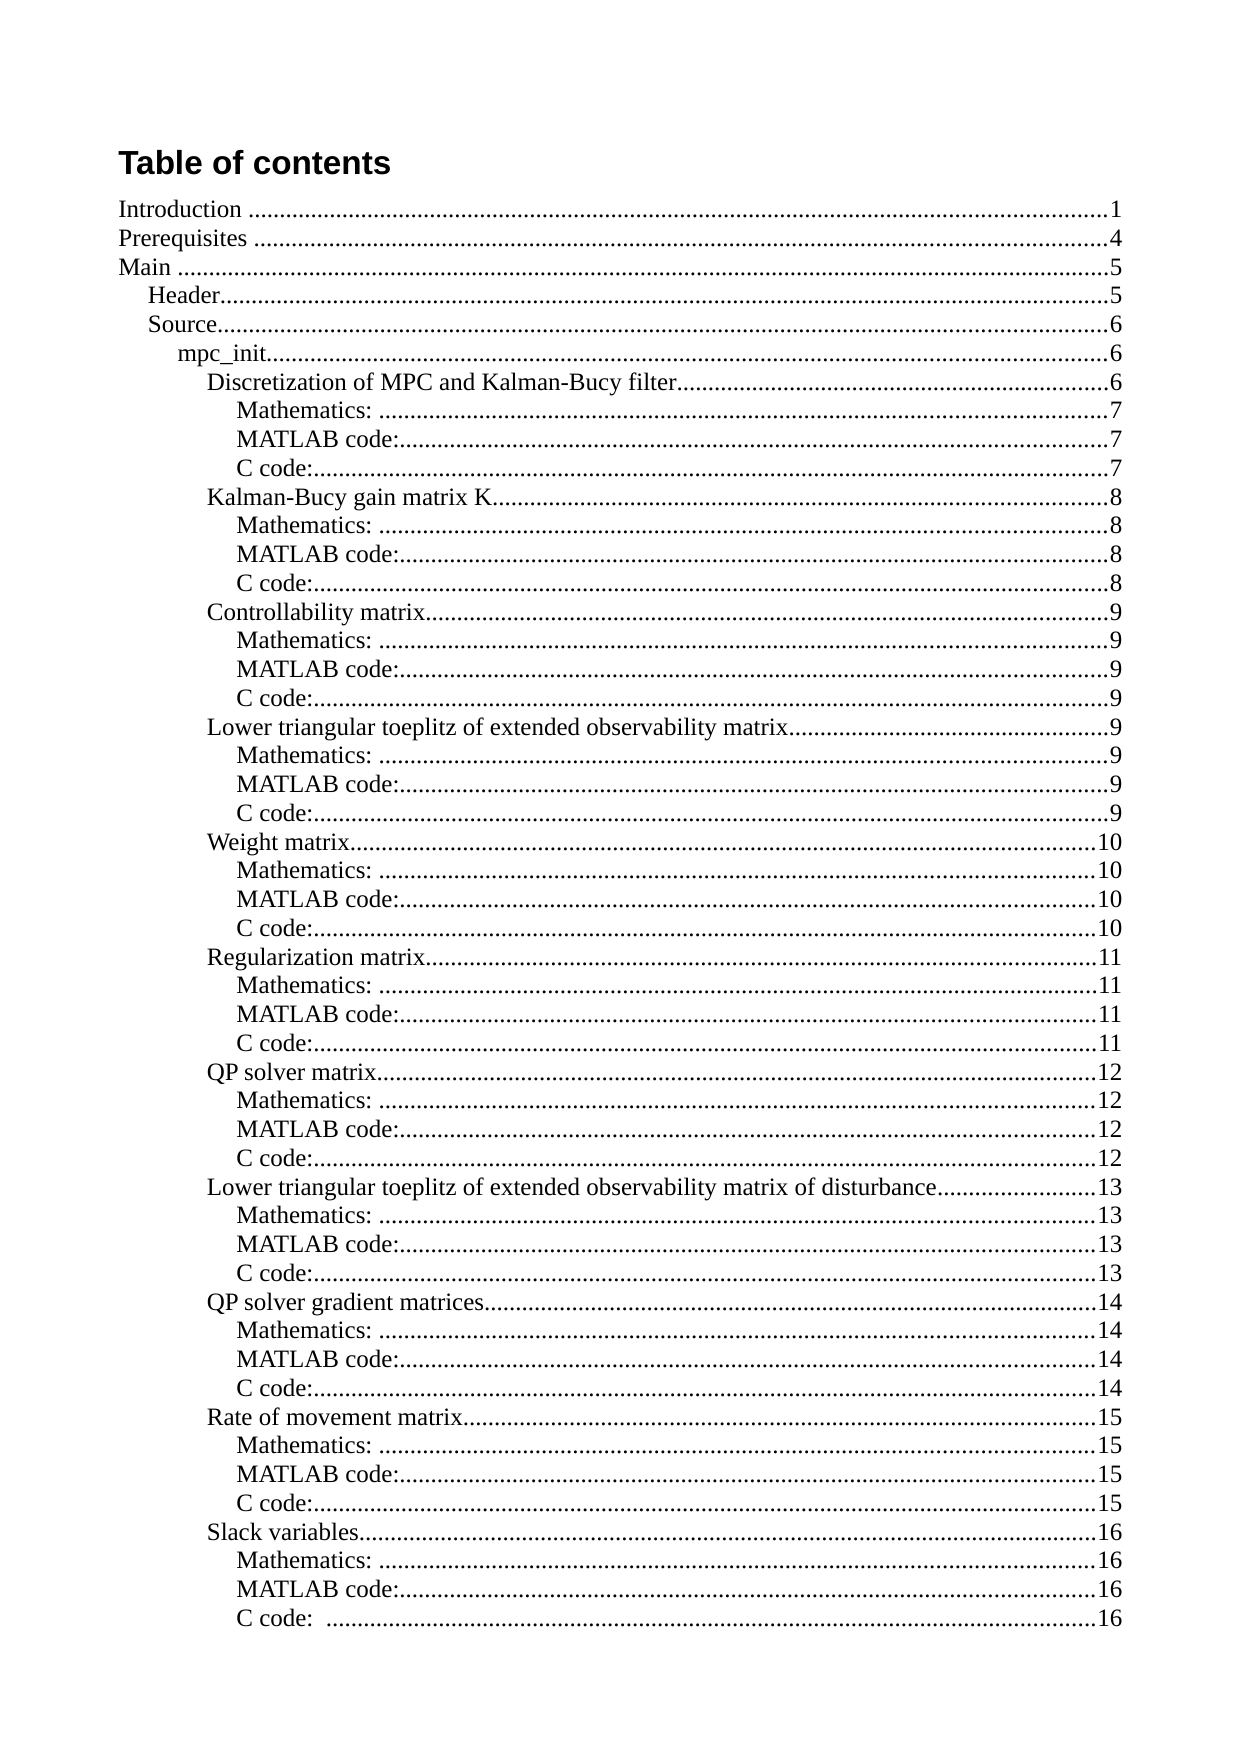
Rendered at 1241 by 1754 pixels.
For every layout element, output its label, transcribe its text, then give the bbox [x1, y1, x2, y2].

text mpc_init 6 [177, 338, 1122, 367]
text Mathematics: 14 [236, 1315, 1122, 1344]
text MATLAB code: 9 [236, 769, 1122, 798]
text Controllability matrix 9 [207, 597, 1122, 625]
text C code: 8 [236, 568, 1122, 597]
text Mathematics: 16 [236, 1545, 1122, 1574]
text Mathematics: 9 [236, 625, 1122, 654]
text C code: 9 [236, 683, 1122, 712]
text Mathematics: 7 [236, 395, 1122, 424]
text MATLAB code: 10 [236, 884, 1122, 913]
text C code: 10 [236, 913, 1122, 942]
text Discretization of MPC and Kalman-Bucy filter 6 [207, 367, 1122, 395]
text Lower triangular toeplitz of extended observability matrix of disturbance 13 [207, 1172, 1122, 1200]
text MATLAB code: 8 [236, 539, 1122, 568]
text Mathematics: 13 [236, 1200, 1122, 1229]
text C code: 13 [236, 1258, 1122, 1287]
text Introduction 1 [118, 194, 1122, 223]
text Weight matrix 10 [207, 827, 1122, 855]
text C code: 14 [236, 1373, 1122, 1402]
text MATLAB code: 12 [236, 1114, 1122, 1143]
text QP solver matrix 12 [207, 1057, 1122, 1085]
text MATLAB code: 13 [236, 1229, 1122, 1258]
text C code: 16 [236, 1603, 1122, 1632]
text Mathematics: 15 [236, 1430, 1122, 1459]
text Source 6 [148, 309, 1122, 338]
text Mathematics: 9 [236, 740, 1122, 769]
text Main 5 [118, 252, 1122, 280]
text C code: 15 [236, 1488, 1122, 1517]
text Lower triangular toeplitz of extended observability matrix 9 [207, 712, 1122, 740]
text MATLAB code: 16 [236, 1574, 1122, 1603]
text C code: 7 [236, 453, 1122, 482]
text MATLAB code: 7 [236, 424, 1122, 453]
text Kalman-Bucy gain matrix K 8 [207, 482, 1122, 510]
text QP solver gradient matrices 14 [207, 1287, 1122, 1315]
text Mathematics: 10 [236, 855, 1122, 884]
text C code: 12 [236, 1143, 1122, 1172]
text Regularization matrix 11 [207, 942, 1122, 970]
text Slack variables 16 [207, 1517, 1122, 1545]
text Rate of movement matrix 15 [207, 1402, 1122, 1430]
text MATLAB code: 14 [236, 1344, 1122, 1373]
text Mathematics: 8 [236, 510, 1122, 539]
text MATLAB code: 9 [236, 654, 1122, 683]
text Mathematics: 11 [236, 970, 1122, 999]
text C code: 9 [236, 798, 1122, 827]
text MATLAB code: 15 [236, 1459, 1122, 1488]
subtitle Table of contents [118, 143, 1122, 182]
text Prerequisites 4 [118, 223, 1122, 252]
text MATLAB code: 11 [236, 999, 1122, 1028]
text C code: 11 [236, 1028, 1122, 1057]
text Header 5 [148, 280, 1122, 309]
text Mathematics: 12 [236, 1085, 1122, 1114]
